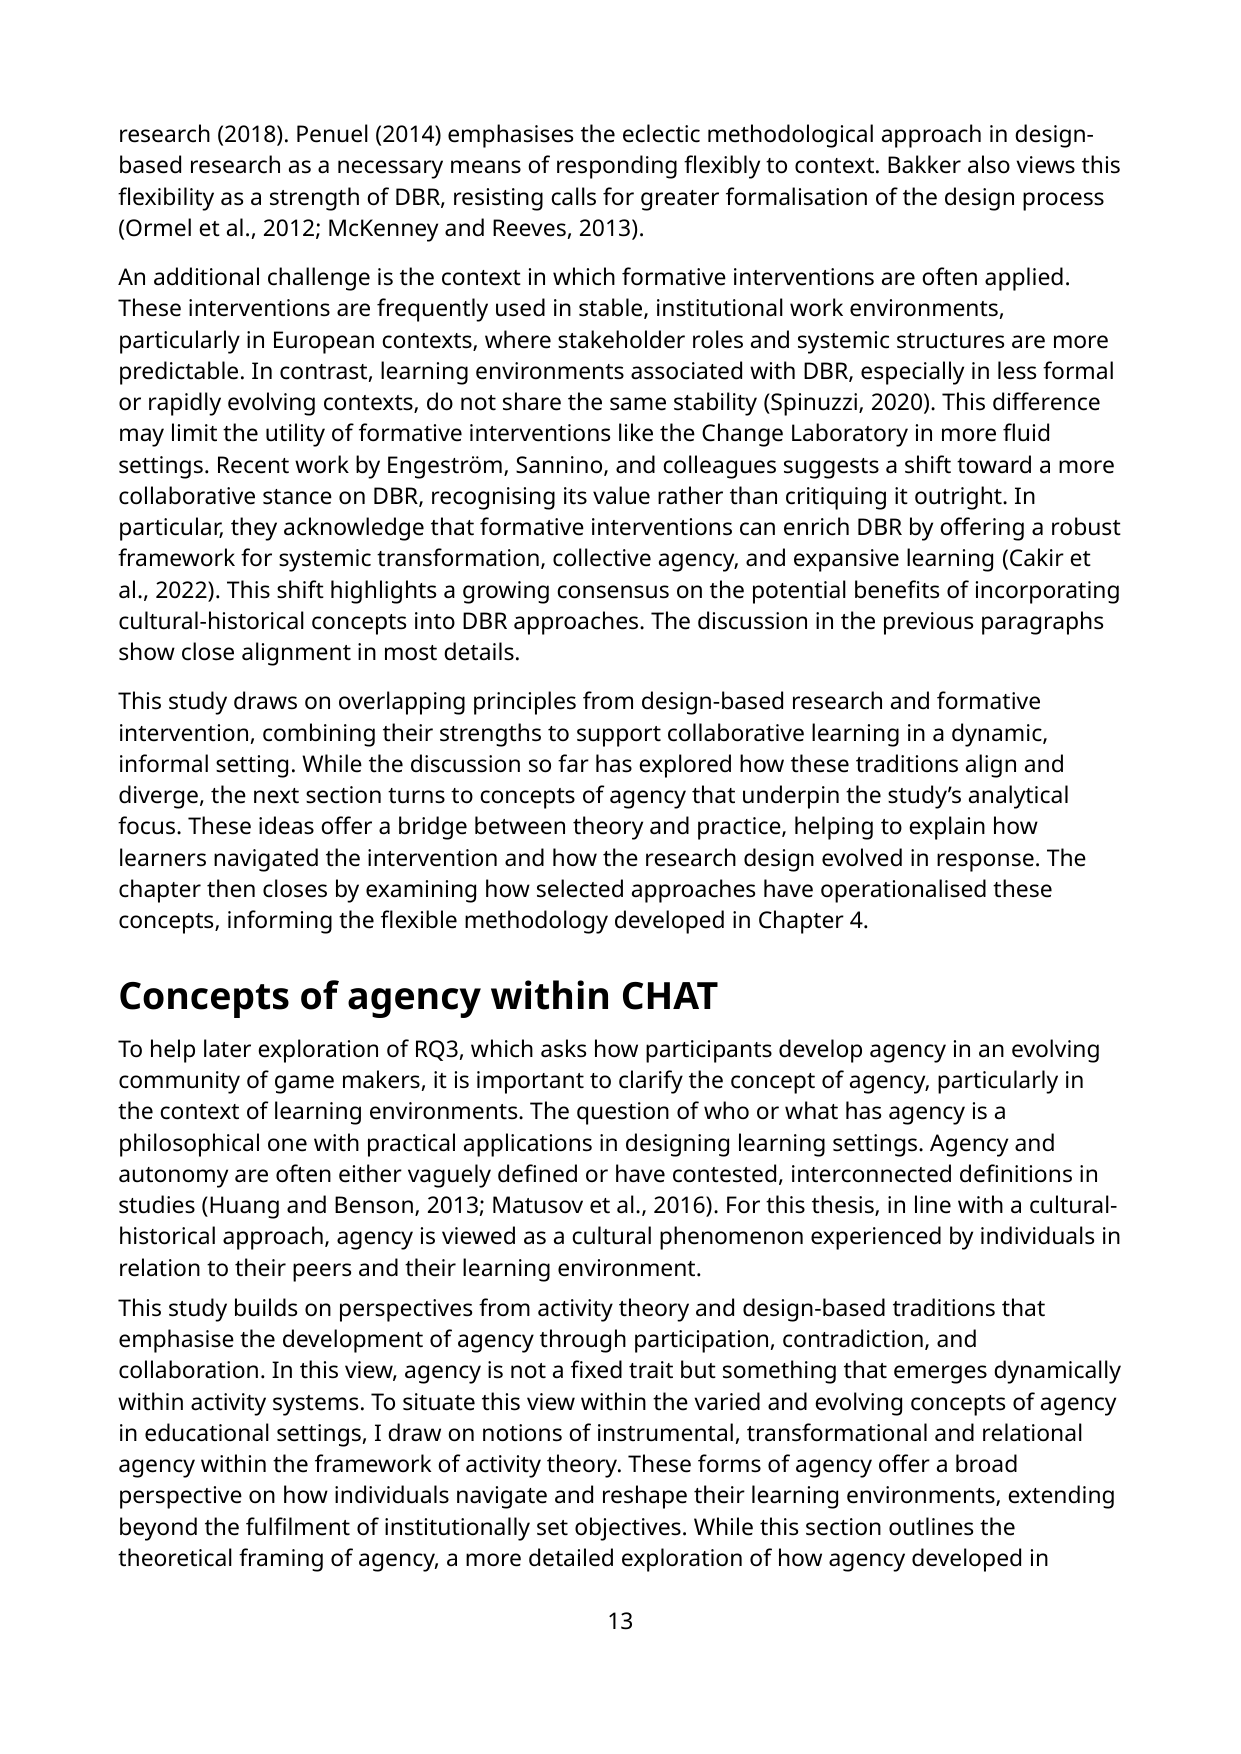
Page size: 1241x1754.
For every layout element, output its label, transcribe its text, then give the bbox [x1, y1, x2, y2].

text This study builds on perspectives from activity theory and design-based traditions that emphasise the development of agency through participation, contradiction, and collaboration. In this view, agency is not a fixed trait but something that emerges dynamically within activity systems. To situate this view within the varied and evolving concepts of agency in educational settings, I draw on notions of instrumental, transformational and relational agency within the framework of activity theory. These forms of agency offer a broad perspective on how individuals navigate and reshape their learning environments, extending beyond the fulfilment of institutionally set objectives. While this section outlines the theoretical framing of agency, a more detailed exploration of how agency developed in [118, 1292, 1122, 1573]
subtitle Concepts of agency within CHAT [118, 969, 1122, 1020]
text research (2018). Penuel (2014) emphasises the eclectic methodological approach in design-based research as a necessary means of responding flexibly to context. Bakker also views this flexibility as a strength of DBR, resisting calls for greater formalisation of the design process (Ormel et al., 2012; McKenney and Reeves, 2013). [118, 118, 1122, 243]
text An additional challenge is the context in which formative interventions are often applied. These interventions are frequently used in stable, institutional work environments, particularly in European contexts, where stakeholder roles and systemic structures are more predictable. In contrast, learning environments associated with DBR, especially in less formal or rapidly evolving contexts, do not share the same stability (Spinuzzi, 2020). This difference may limit the utility of formative interventions like the Change Laboratory in more fluid settings. Recent work by Engeström, Sannino, and colleagues suggests a shift toward a more collaborative stance on DBR, recognising its value rather than critiquing it outright. In particular, they acknowledge that formative interventions can enrich DBR by offering a robust framework for systemic transformation, collective agency, and expansive learning (Cakir et al., 2022). This shift highlights a growing consensus on the potential benefits of incorporating cultural-historical concepts into DBR approaches. The discussion in the previous paragraphs show close alignment in most details. [118, 261, 1122, 667]
text To help later exploration of RQ3, which asks how participants develop agency in an evolving community of game makers, it is important to clarify the concept of agency, particularly in the context of learning environments. The question of who or what has agency is a philosophical one with practical applications in designing learning settings. Agency and autonomy are often either vaguely defined or have contested, interconnected definitions in studies (Huang and Benson, 2013; Matusov et al., 2016). For this thesis, in line with a cultural-historical approach, agency is viewed as a cultural phenomenon experienced by individuals in relation to their peers and their learning environment. [118, 1033, 1122, 1283]
text This study draws on overlapping principles from design-based research and formative intervention, combining their strengths to support collaborative learning in a dynamic, informal setting. While the discussion so far has explored how these traditions align and diverge, the next section turns to concepts of agency that underpin the study’s analytical focus. These ideas offer a bridge between theory and practice, helping to explain how learners navigated the intervention and how the research design evolved in response. The chapter then closes by examining how selected approaches have operationalised these concepts, informing the flexible methodology developed in Chapter 4. [118, 685, 1122, 935]
